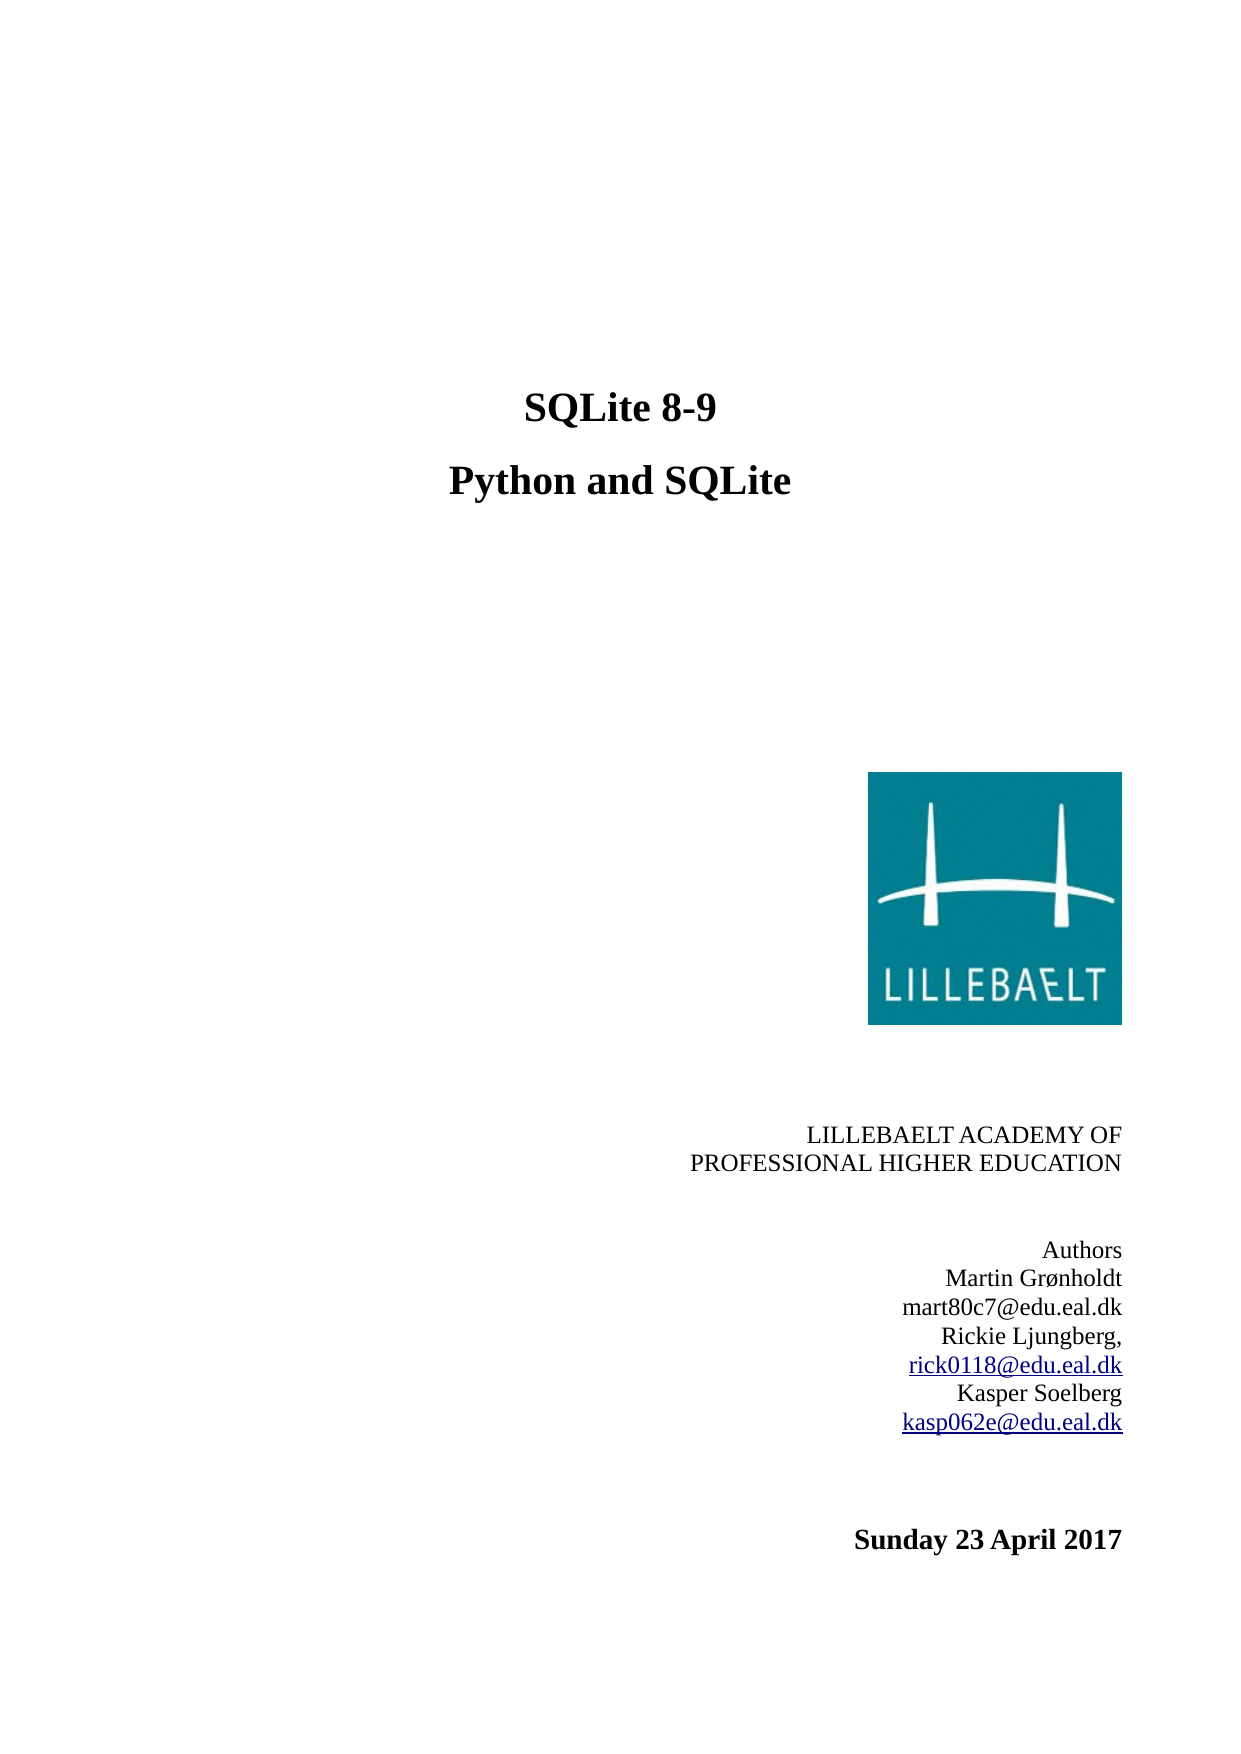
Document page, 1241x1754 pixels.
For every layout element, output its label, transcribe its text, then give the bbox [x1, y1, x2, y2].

text LILLEBAELT ACADEMY OF [118, 1120, 1122, 1148]
text mart80c7@edu.eal.dk [118, 1292, 1122, 1321]
text Saturday 22 April 2017 [118, 1522, 1122, 1556]
text Authors [118, 1235, 1122, 1263]
picture [867, 772, 1123, 1025]
text rick0118@edu.eal.dk [118, 1350, 1122, 1378]
text kasp062e@edu.eal.dk [118, 1407, 1122, 1436]
text Martin Grønholdt [118, 1263, 1122, 1292]
text PROFESSIONAL HIGHER EDUCATION [118, 1148, 1122, 1177]
text Rickie Ljungberg, [118, 1321, 1122, 1350]
text Kasper Soelberg [118, 1378, 1122, 1407]
title SQLite 8-9 [118, 383, 1122, 431]
title Python and SQLite [118, 456, 1122, 503]
